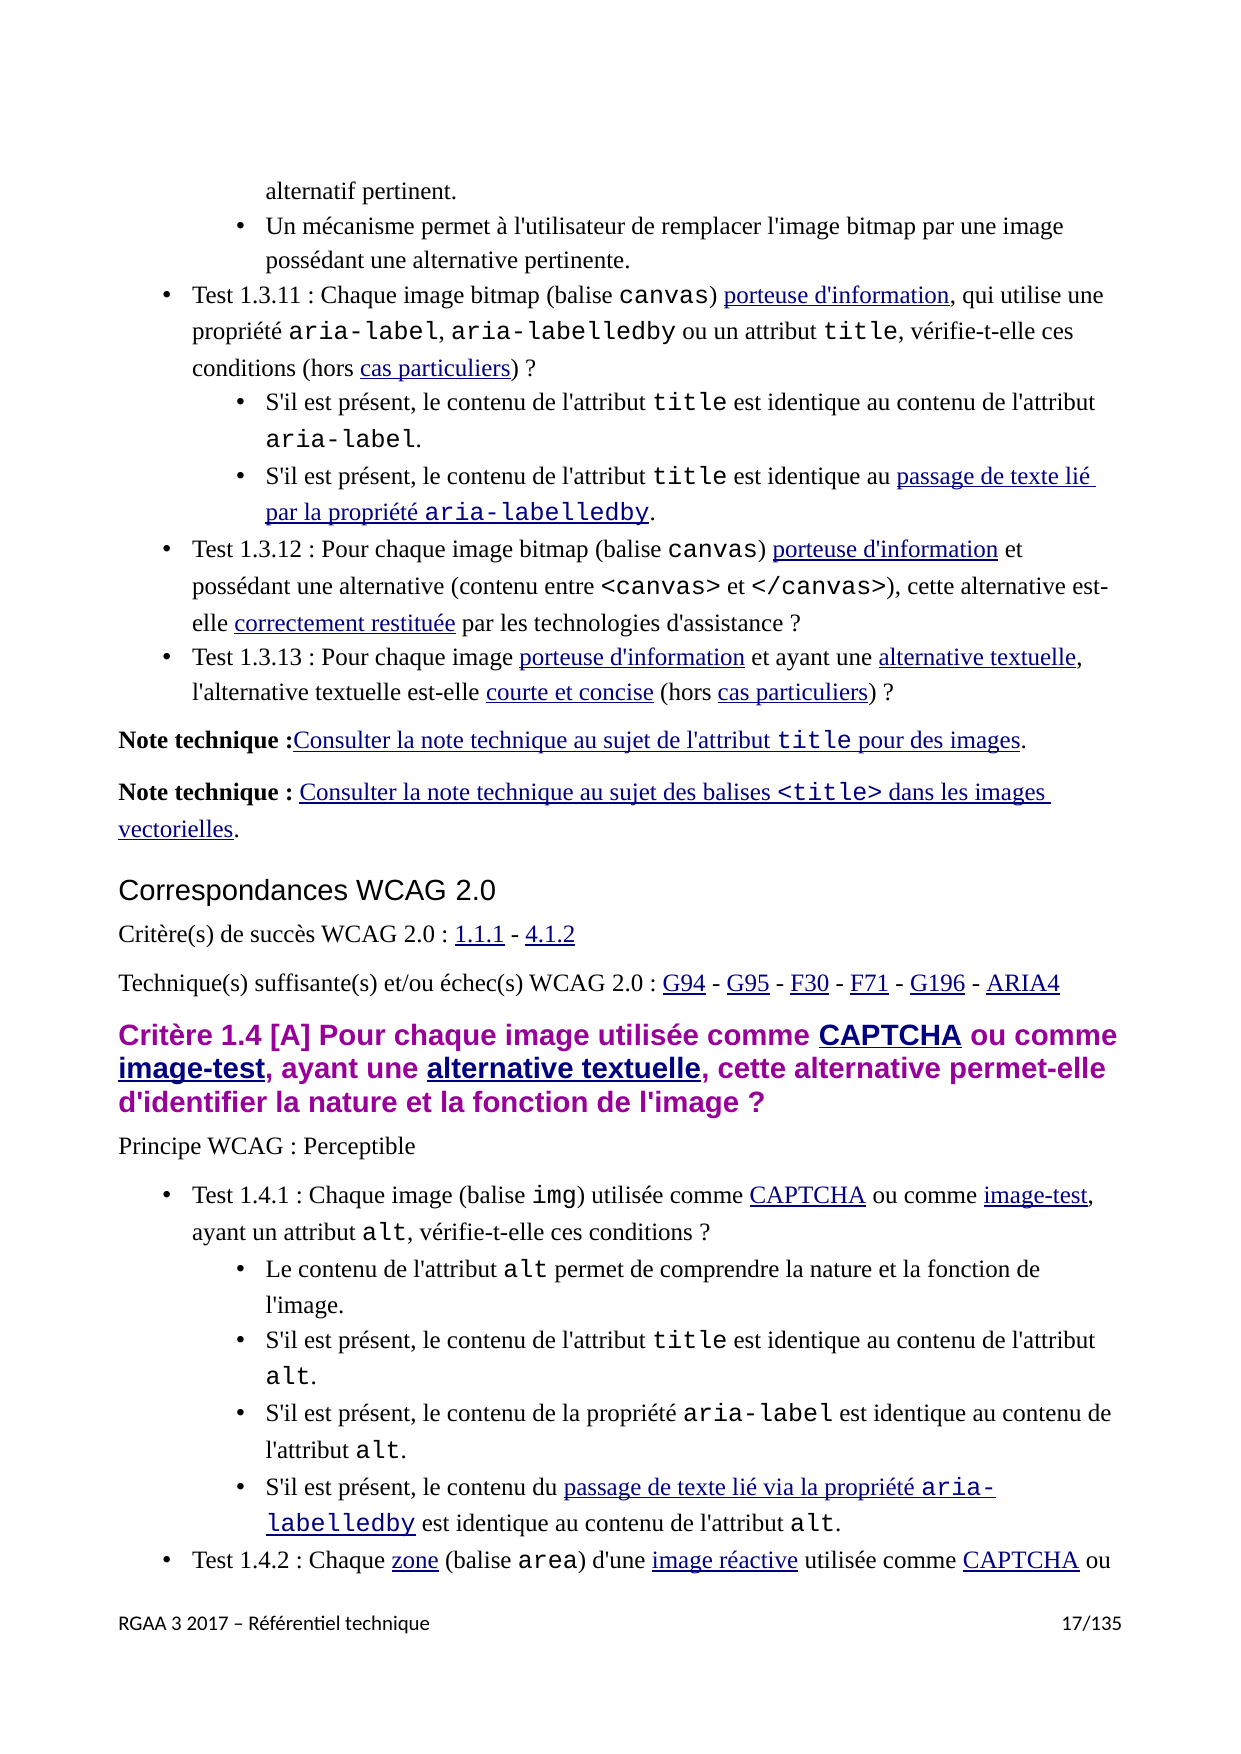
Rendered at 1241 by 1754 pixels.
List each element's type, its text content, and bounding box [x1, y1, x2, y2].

list Test 1.3.11 : Chaque image bitmap (balise canvas) porteuse d'information, qui utilise une propriété aria-label, aria-labelledby ou un attribut title, vérifie-t-elle ces conditions (hors cas particuliers) ? [162, 280, 1122, 382]
list Test 1.4.1 : Chaque image (balise img) utilisée comme CAPTCHA ou comme image-test, ayant un attribut alt, vérifie-t-elle ces conditions ? [162, 1180, 1122, 1248]
list S'il est présent, le contenu de l'attribut title est identique au passage de texte lié par la propriété aria-labelledby. [236, 461, 1122, 528]
list alternatif pertinent. [236, 176, 1122, 205]
list S'il est présent, le contenu de l'attribut title est identique au contenu de l'attribut aria-label. [236, 387, 1122, 455]
list Un mécanisme permet à l'utilisateur de remplacer l'image bitmap par une image possédant une alternative pertinente. [236, 211, 1122, 274]
subtitle Correspondances WCAG 2.0 [118, 873, 1122, 907]
text Principe WCAG : Perceptible [118, 1131, 1122, 1160]
text Technique(s) suffisante(s) et/ou échec(s) WCAG 2.0 : G94 - G95 - F30 - F71 - G196 - ARIA4 [118, 968, 1122, 997]
list Test 1.3.12 : Pour chaque image bitmap (balise canvas) porteuse d'information et possédant une alternative (contenu entre <canvas> et </canvas>), cette alternative est-elle correctement restituée par les technologies d'assistance ? [162, 534, 1122, 636]
list Le contenu de l'attribut alt permet de comprendre la nature et la fonction de l'image. [236, 1254, 1122, 1319]
list S'il est présent, le contenu du passage de texte lié via la propriété aria-labelledby est identique au contenu de l'attribut alt. [236, 1472, 1122, 1539]
text Note technique :Consulter la note technique au sujet de l'attribut title pour des images. [118, 726, 1122, 756]
list S'il est présent, le contenu de l'attribut title est identique au contenu de l'attribut alt. [236, 1325, 1122, 1392]
text Note technique : Consulter la note technique au sujet des balises <title> dans les images vectorielles. [118, 777, 1122, 842]
list Test 1.3.13 : Pour chaque image porteuse d'information et ayant une alternative textuelle, l'alternative textuelle est-elle courte et concise (hors cas particuliers) ? [162, 642, 1122, 705]
list S'il est présent, le contenu de la propriété aria-label est identique au contenu de l'attribut alt. [236, 1398, 1122, 1466]
list Test 1.4.2 : Chaque zone (balise area) d'une image réactive utilisée comme CAPTCHA ou [162, 1545, 1122, 1576]
text Critère(s) de succès WCAG 2.0 : 1.1.1 - 4.1.2 [118, 919, 1122, 948]
subtitle Critère 1.4 [A] Pour chaque image utilisée comme CAPTCHA ou comme image-test, ayant une alternative textuelle, cette alternative permet-elle d'identifier la nature et la fonction de l'image ? [118, 1017, 1122, 1119]
